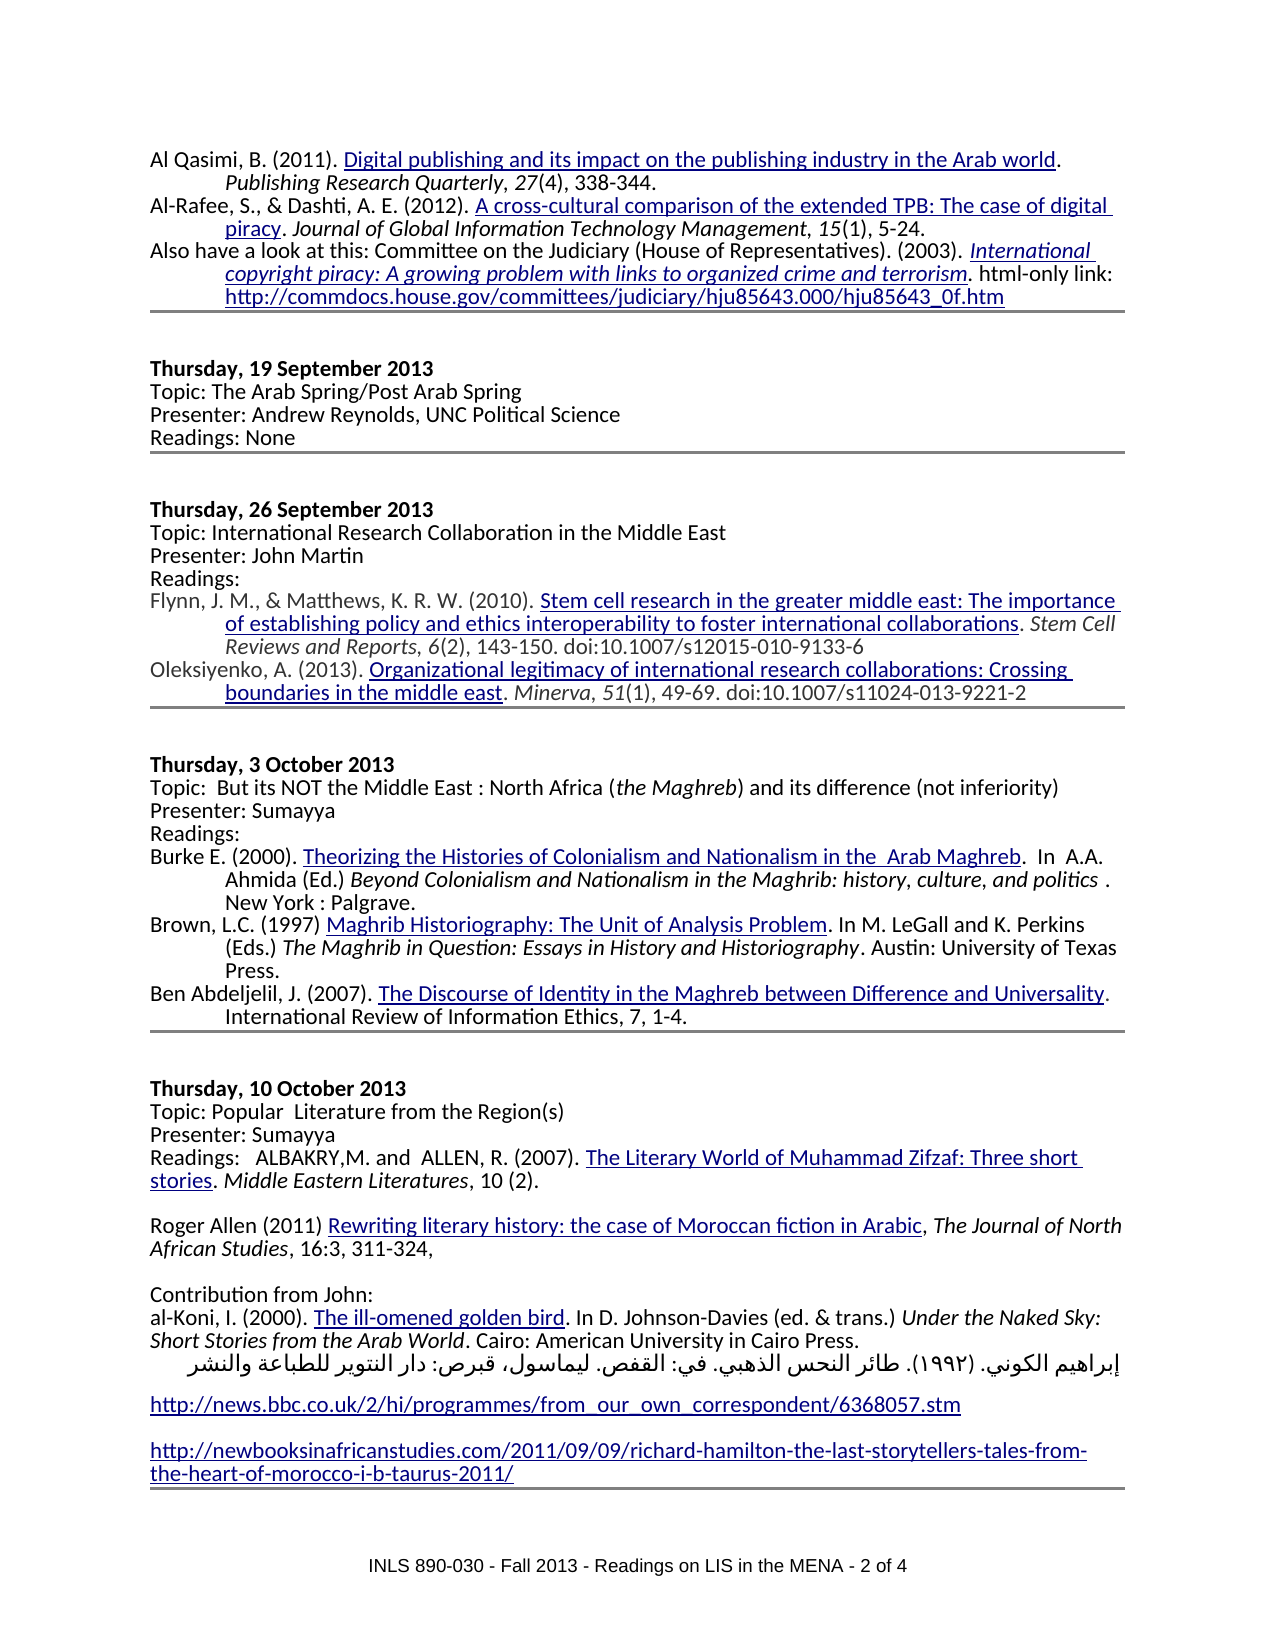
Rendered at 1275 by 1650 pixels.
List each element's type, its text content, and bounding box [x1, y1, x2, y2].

text Oleksiyenko, A. (2013). Organizational legitimacy of international research collaborations: Crossing boundaries in the middle east. Minerva, 51(1), 49-69. doi:10.1007/s11024-013-9221-2 [150, 660, 1125, 706]
text Flynn, J. M., & Matthews, K. R. W. (2010). Stem cell research in the greater middle east: The importance of establishing policy and ethics interoperability to foster international collaborations. Stem Cell Reviews and Reports, 6(2), 143-150. doi:10.1007/s12015-010-9133-6 [150, 592, 1125, 660]
text http://newbooksinafricanstudies.com/2011/09/09/richard-hamilton-the-last-storytellers-tales-from-the-heart-of-morocco-i-b-taurus-2011/ [150, 1441, 1125, 1487]
text al-Koni, I. (2000). The ill-omened golden bird. In D. Johnson-Davies (ed. & trans.) Under the Naked Sky: Short Stories from the Arab World. Cairo: American University in Cairo Press. [150, 1308, 1125, 1354]
text Burke E. (2000). Theorizing the Histories of Colonialism and Nationalism in the Arab Maghreb. In A.A. Ahmida (Ed.) Beyond Colonialism and Nationalism in the Maghrib: history, culture, and politics . New York : Palgrave. [150, 847, 1125, 916]
text Readings: ALBAKRY,M. and ALLEN, R. (2007). The Literary World of Muhammad Zifzaf: Three short stories. Middle Eastern Literatures, 10 (2). [150, 1148, 1125, 1194]
text Topic: International Research Collaboration in the Middle East [150, 523, 1125, 546]
text Readings: [150, 569, 1125, 592]
text Presenter: Sumayya [150, 801, 1125, 824]
text Contribution from John: [150, 1285, 1125, 1308]
text Presenter: John Martin [150, 546, 1125, 569]
text Al-Rafee, S., & Dashti, A. E. (2012). A cross-cultural comparison of the extended TPB: The case of digital piracy. Journal of Global Information Technology Management, 15(1), 5-24. [150, 196, 1125, 242]
text Brown, L.C. (1997) Maghrib Historiography: The Unit of Analysis Problem. In M. LeGall and K. Perkins (Eds.) The Maghrib in Question: Essays in History and Historiography. Austin: University of Texas Press. [150, 916, 1125, 984]
text Thursday, 19 September 2013 [150, 359, 1125, 382]
text Roger Allen (2011) Rewriting literary history: the case of Moroccan fiction in Arabic, The Journal of North African Studies, 16:3, 311-324, [150, 1217, 1125, 1262]
text Presenter: Andrew Reynolds, UNC Political Science [150, 405, 1125, 428]
text Topic: But its NOT the Middle East : North Africa (the Maghreb) and its difference (not inferiority) [150, 778, 1125, 801]
text Thursday, 10 October 2013 [150, 1079, 1125, 1102]
subtitle إبراهيم الكوني. (١٩٩٢). طائر النحس الذهبي. في: القفص. ليماسول، قبرص: دار النتوير للطباعة والنشر [610, 1354, 1032, 1377]
text Also have a look at this: Committee on the Judiciary (House of Representatives). (2003). International copyright piracy: A growing problem with links to organized crime and terrorism. html-only link: http://commdocs.house.gov/committees/judiciary/hju85643.000/hju85643_0f.htm [150, 242, 1125, 310]
text Readings: [150, 824, 1125, 847]
subtitle إبراهيم الكوني. (١٩٩٢). طائر النحس الذهبي. في: القفص. ليماسول، قبرص: دار النتوير للطباعة والنشر [355, 1354, 655, 1377]
text http://news.bbc.co.uk/2/hi/programmes/from_our_own_correspondent/6368057.stm [150, 1395, 1125, 1418]
subtitle إبراهيم الكوني. (١٩٩٢). طائر النحس الذهبي. في: القفص. ليماسول، قبرص: دار النتوير للطباعة والنشر [1012, 1354, 1125, 1377]
text Thursday, 3 October 2013 [150, 755, 1125, 778]
text Topic: The Arab Spring/Post Arab Spring [150, 382, 1125, 405]
text Presenter: Sumayya [150, 1125, 1125, 1148]
text Ben Abdeljelil, J. (2007). The Discourse of Identity in the Maghreb between Difference and Universality. International Review of Information Ethics, 7, 1-4. [150, 984, 1125, 1030]
subtitle إبراهيم الكوني. (١٩٩٢). طائر النحس الذهبي. في: القفص. ليماسول، قبرص: دار النتوير للطباعة والنشر [188, 1354, 383, 1377]
text Topic: Popular Literature from the Region(s) [150, 1102, 1125, 1125]
text Thursday, 26 September 2013 [150, 500, 1125, 523]
text Al Qasimi, B. (2011). Digital publishing and its impact on the publishing industry in the Arab world. Publishing Research Quarterly, 27(4), 338-344. [150, 150, 1125, 196]
text Readings: None [150, 428, 1125, 451]
